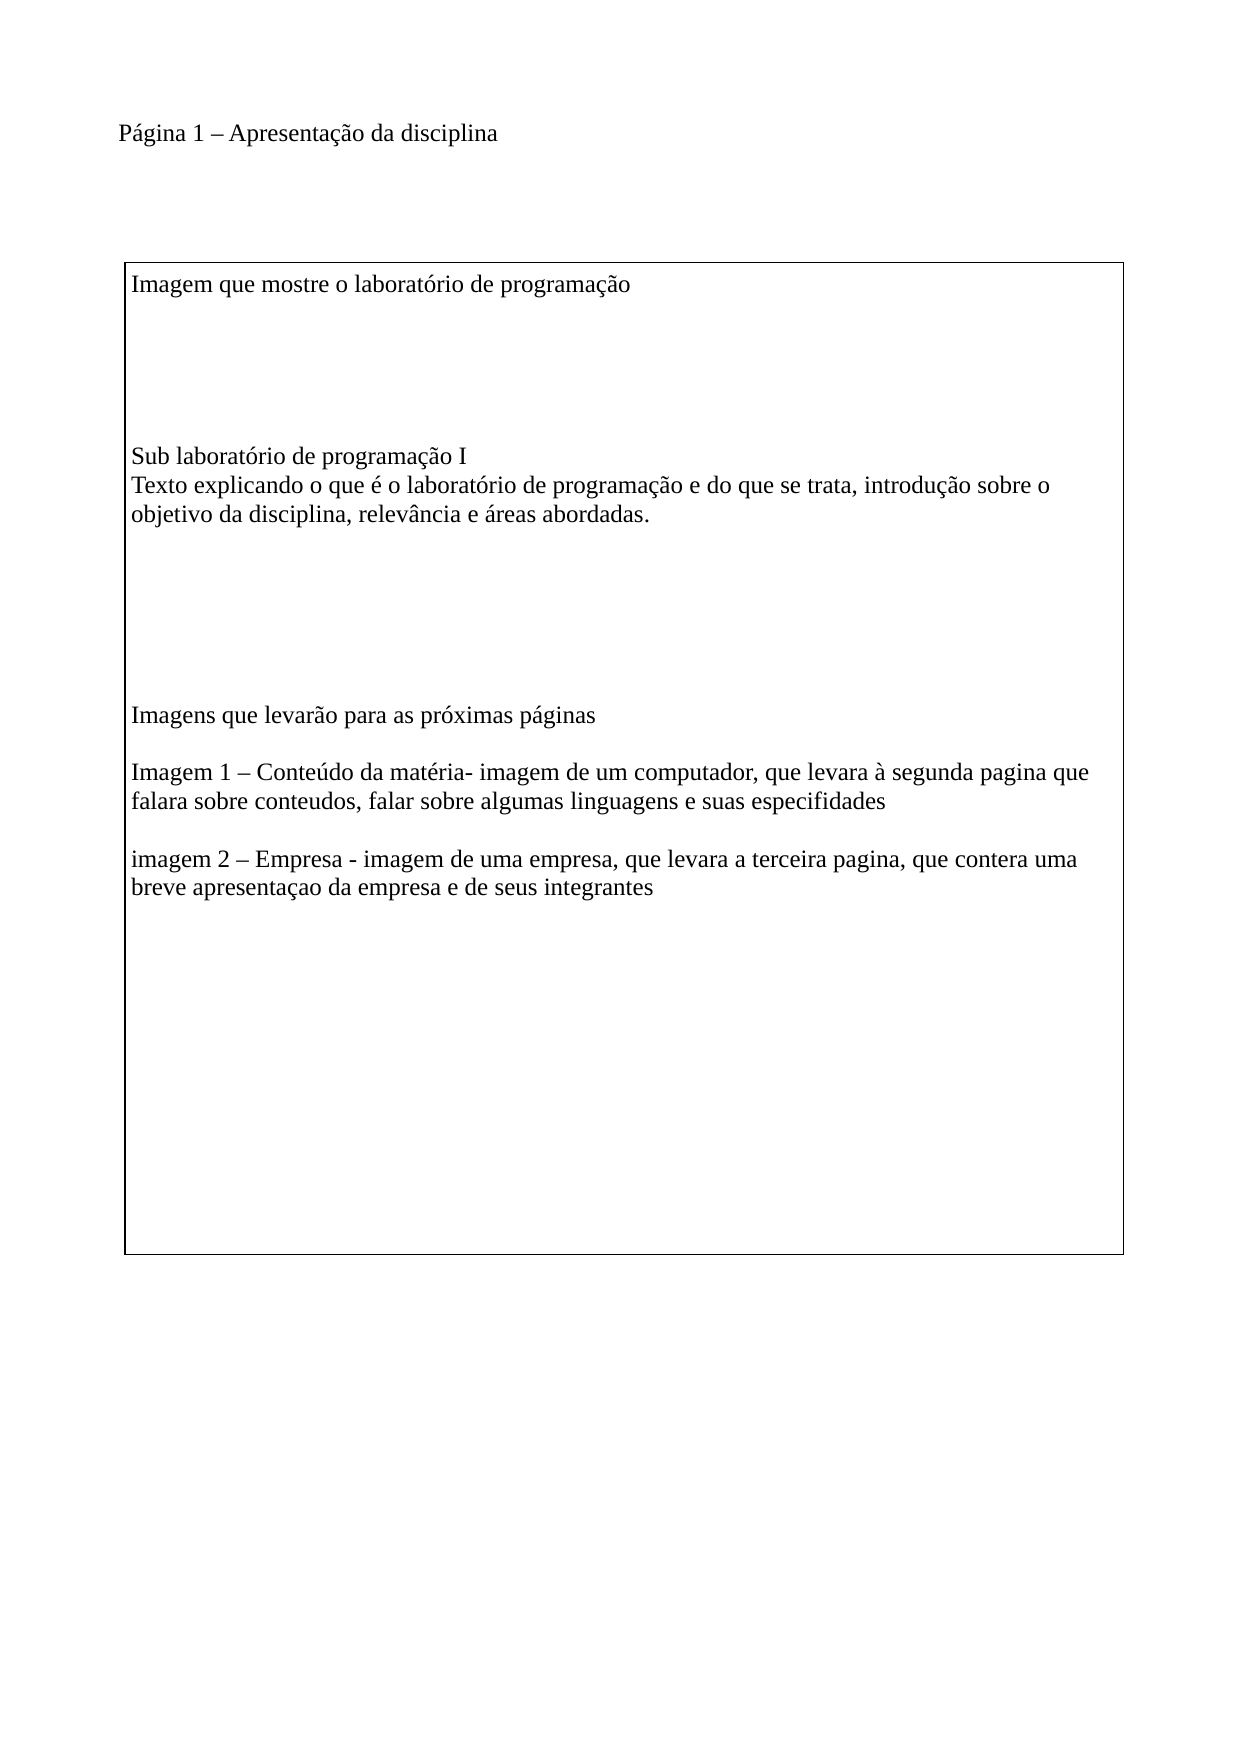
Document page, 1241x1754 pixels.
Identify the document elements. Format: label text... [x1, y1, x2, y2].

text Página 1 – Apresentação da disciplina [118, 118, 1122, 147]
table_header Imagem que mostre o laboratório de programação Sub laboratório de programação I Texto explicando o que é o laboratório de programação e do que se trata, introdução sobre o objetivo da disciplina, relevância e áreas abordadas. Imagens que levarão para as próximas páginas Imagem 1 – Conteúdo da matéria- imagem de um computador, que levara à segunda pagina que falara sobre conteudos, falar sobre algumas linguagens e suas especifidades imagem 2 – Empresa - imagem de uma empresa, que levara a terceira pagina, que contera uma breve apresentaçao da empresa e de seus integrantes [126, 263, 1123, 1254]
